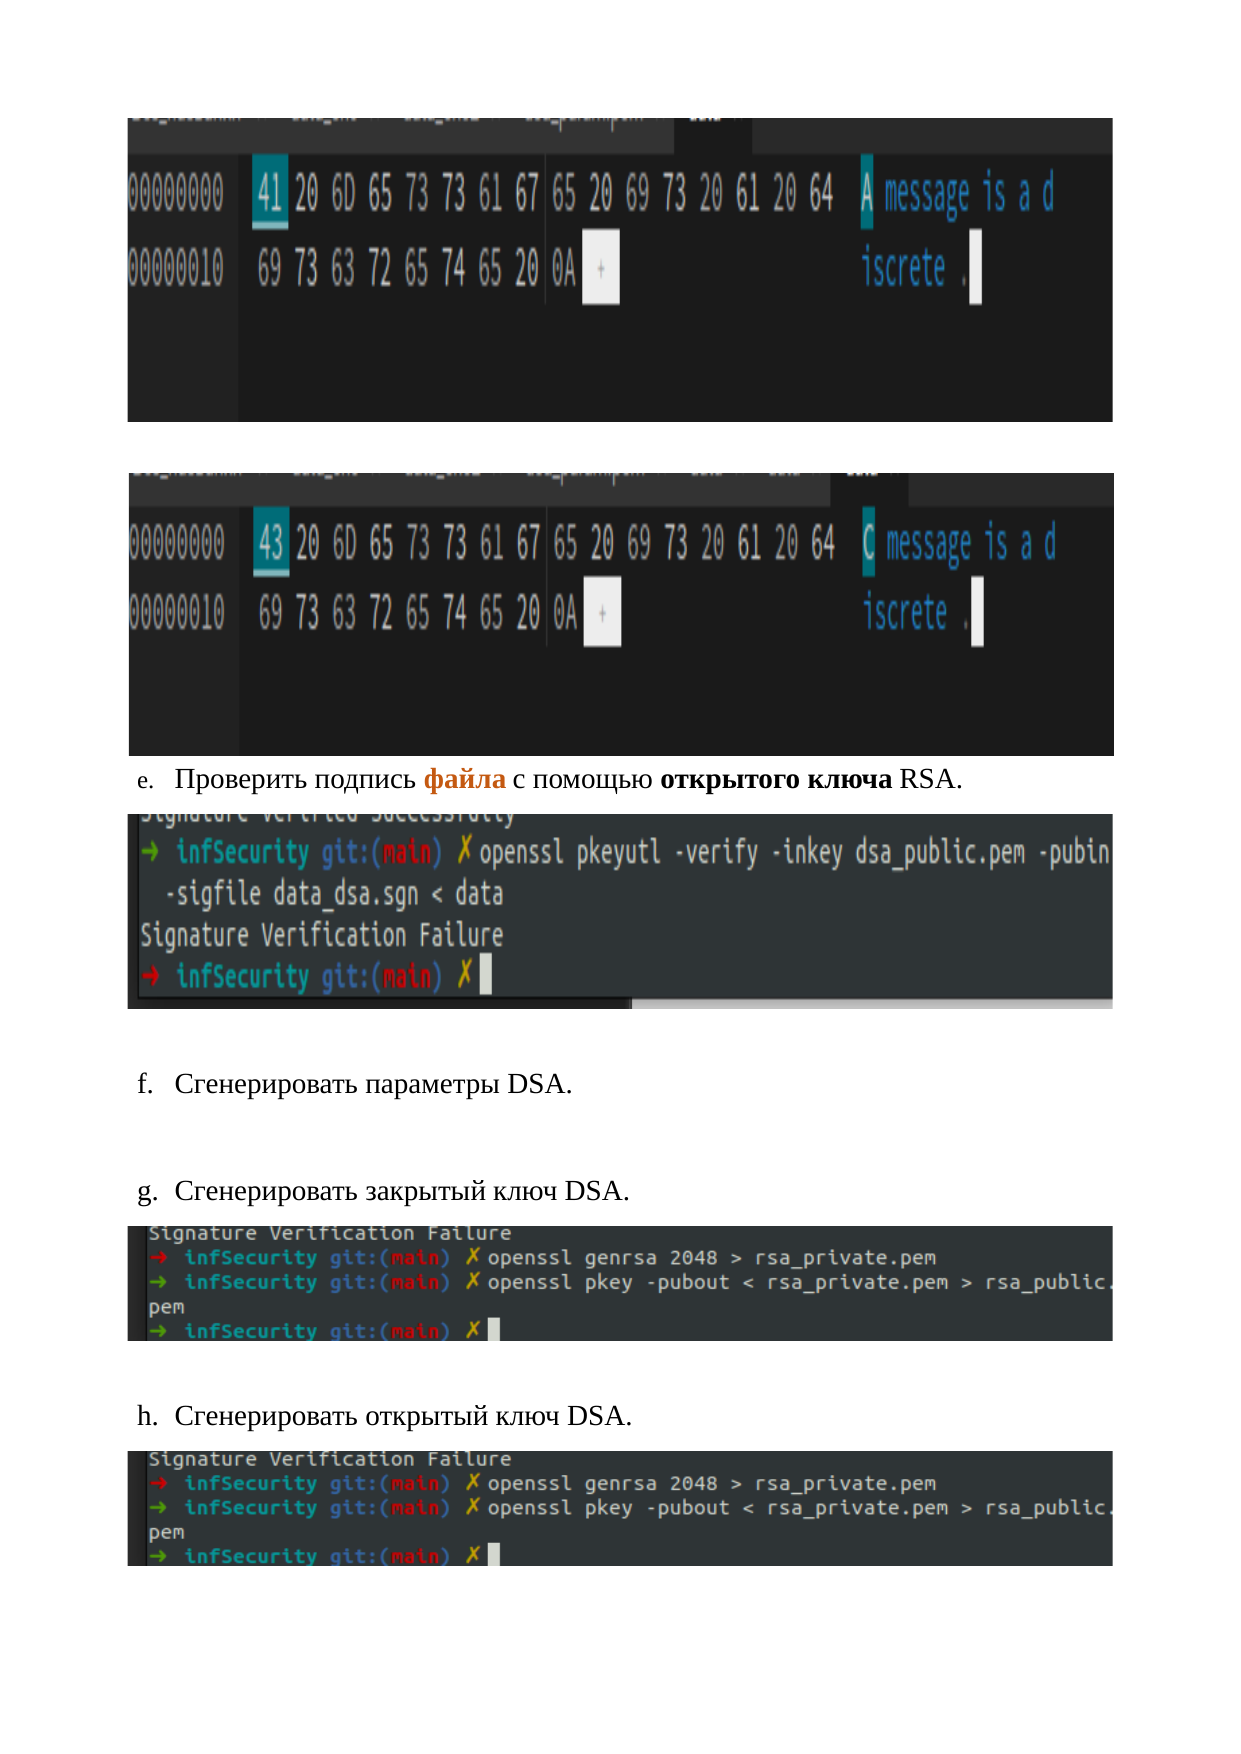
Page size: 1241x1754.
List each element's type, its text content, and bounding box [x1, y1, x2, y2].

picture [127, 814, 1113, 1009]
list Сгенерировать параметры DSA. [137, 1067, 1122, 1100]
picture [127, 1226, 1113, 1341]
picture [128, 473, 1114, 756]
list Проверить подпись файла с помощью открытого ключа RSA. [137, 479, 1122, 794]
list Сгенерировать закрытый ключ DSA. [137, 1173, 1122, 1206]
picture [127, 1451, 1113, 1566]
list Сгенерировать открытый ключ DSA. [137, 1398, 1122, 1432]
picture [127, 118, 1113, 422]
